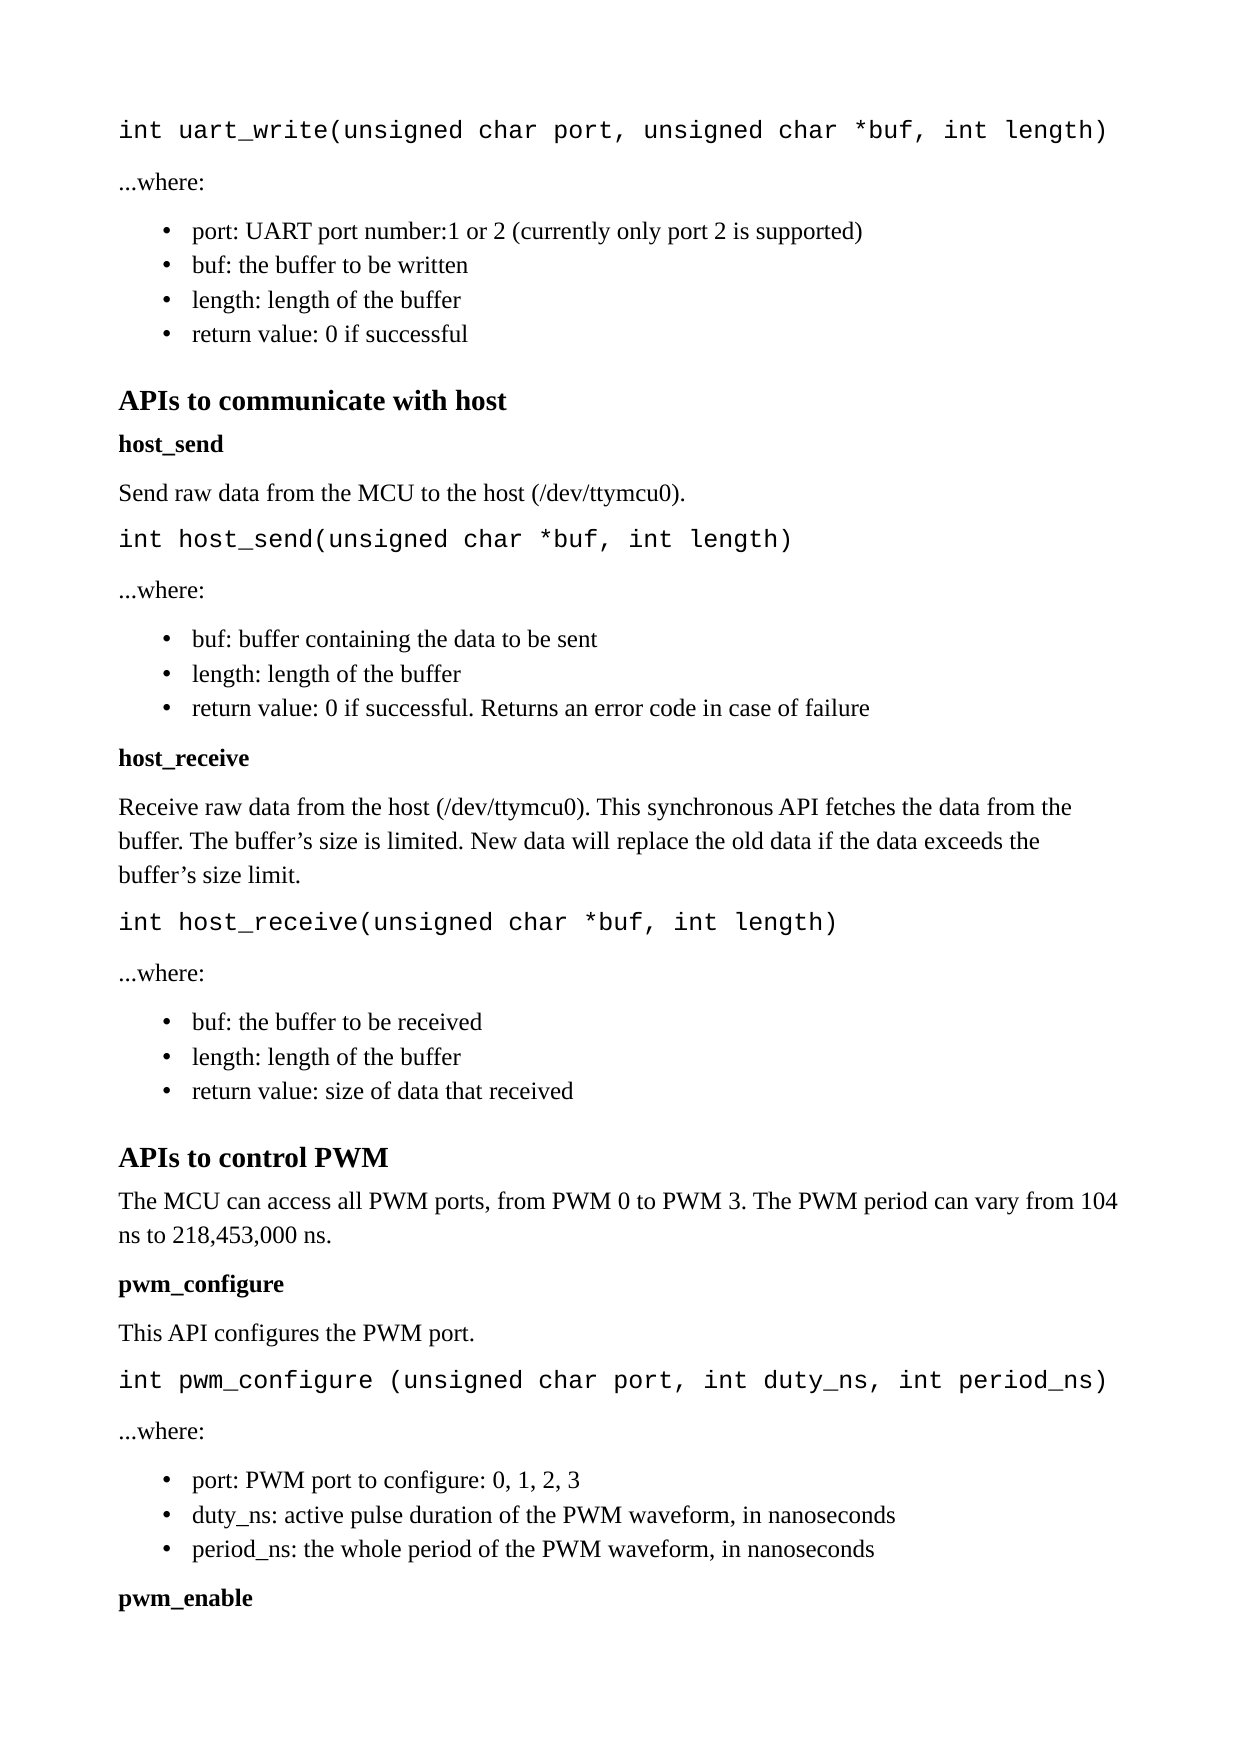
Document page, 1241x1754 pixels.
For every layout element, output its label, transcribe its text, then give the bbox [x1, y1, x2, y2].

text int host_receive(unsigned char *buf, int length) [118, 910, 1122, 938]
list length: length of the buffer [162, 285, 1122, 313]
text host_send [118, 429, 1122, 458]
list port: UART port number:1 or 2 (currently only port 2 is supported) [162, 216, 1122, 244]
text ...where: [118, 576, 1122, 604]
subtitle APIs to control PWM [118, 1140, 1122, 1173]
text pwm_configure [118, 1269, 1122, 1298]
list return value: size of data that received [162, 1076, 1122, 1105]
text ...where: [118, 1416, 1122, 1445]
text Send raw data from the MCU to the host (/dev/ttymcu0). [118, 478, 1122, 507]
list buf: the buffer to be received [162, 1007, 1122, 1036]
list port: PWM port to configure: 0, 1, 2, 3 [162, 1465, 1122, 1494]
text ...where: [118, 958, 1122, 987]
list buf: the buffer to be written [162, 250, 1122, 279]
text Receive raw data from the host (/dev/ttymcu0). This synchronous API fetches the data from the buffer. The buffer’s size is limited. New data will replace the old data if the data exceeds the buffer’s size limit. [118, 792, 1122, 889]
text pwm_enable [118, 1583, 1122, 1612]
list buf: buffer containing the data to be sent [162, 624, 1122, 653]
text host_receive [118, 743, 1122, 771]
subtitle APIs to communicate with host [118, 383, 1122, 416]
list period_ns: the whole period of the PWM waveform, in nanoseconds [162, 1534, 1122, 1563]
text int pwm_configure (unsigned char port, int duty_ns, int period_ns) [118, 1368, 1122, 1396]
list return value: 0 if successful [162, 319, 1122, 348]
list duty_ns: active pulse duration of the PWM waveform, in nanoseconds [162, 1500, 1122, 1528]
list length: length of the buffer [162, 1042, 1122, 1071]
text int uart_write(unsigned char port, unsigned char *buf, int length) [118, 118, 1122, 146]
list return value: 0 if successful. Returns an error code in case of failure [162, 693, 1122, 722]
text This API configures the PWM port. [118, 1318, 1122, 1347]
text ...where: [118, 167, 1122, 195]
text The MCU can access all PWM ports, from PWM 0 to PWM 3. The PWM period can vary from 104 ns to 218,453,000 ns. [118, 1186, 1122, 1249]
list length: length of the buffer [162, 659, 1122, 688]
text int host_send(unsigned char *buf, int length) [118, 527, 1122, 555]
